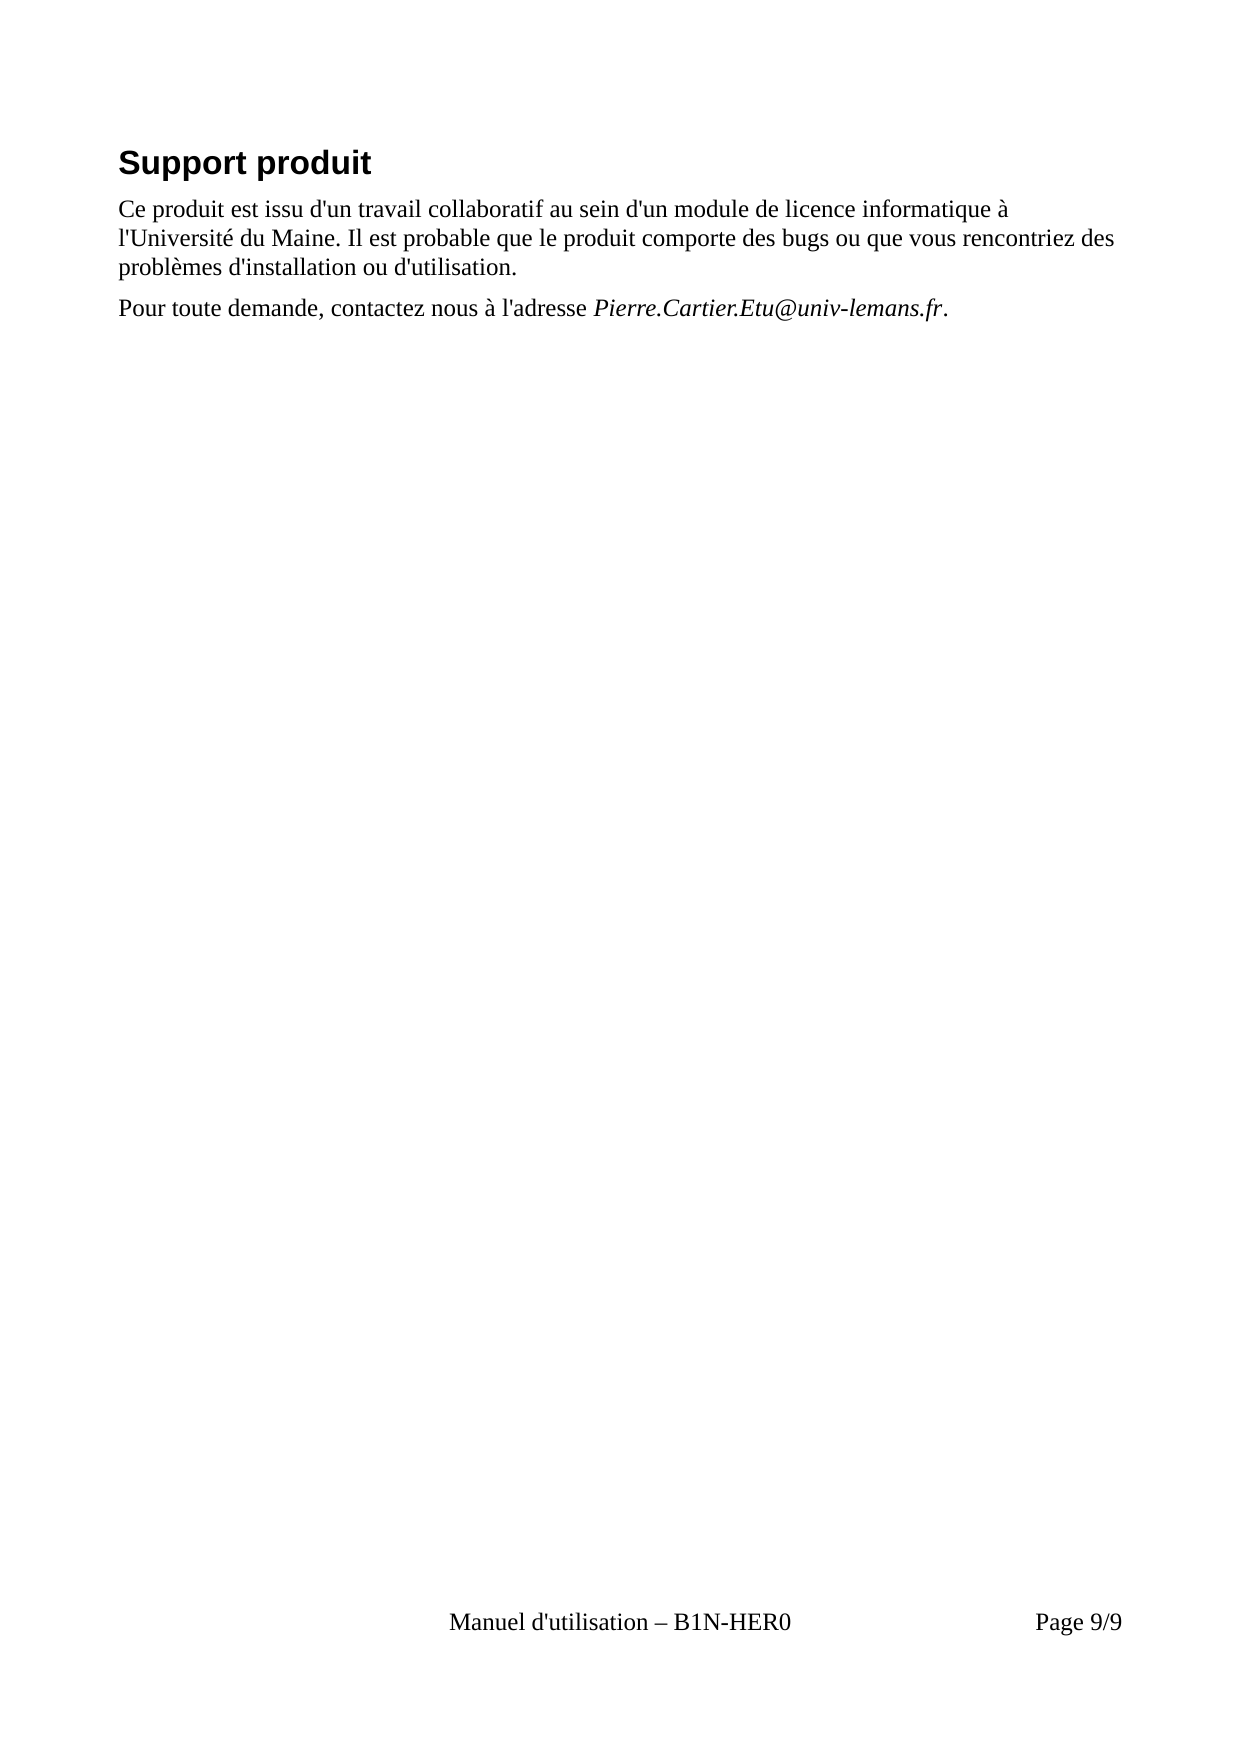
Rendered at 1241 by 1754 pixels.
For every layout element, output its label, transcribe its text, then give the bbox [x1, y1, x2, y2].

text Ce produit est issu d'un travail collaboratif au sein d'un module de licence informatique à l'Université du Maine. Il est probable que le produit comporte des bugs ou que vous rencontriez des problèmes d'installation ou d'utilisation. [118, 194, 1122, 281]
subtitle Support produit [118, 143, 1122, 182]
text Pour toute demande, contactez nous à l'adresse Pierre.Cartier.Etu@univ-lemans.fr. [118, 293, 1122, 322]
